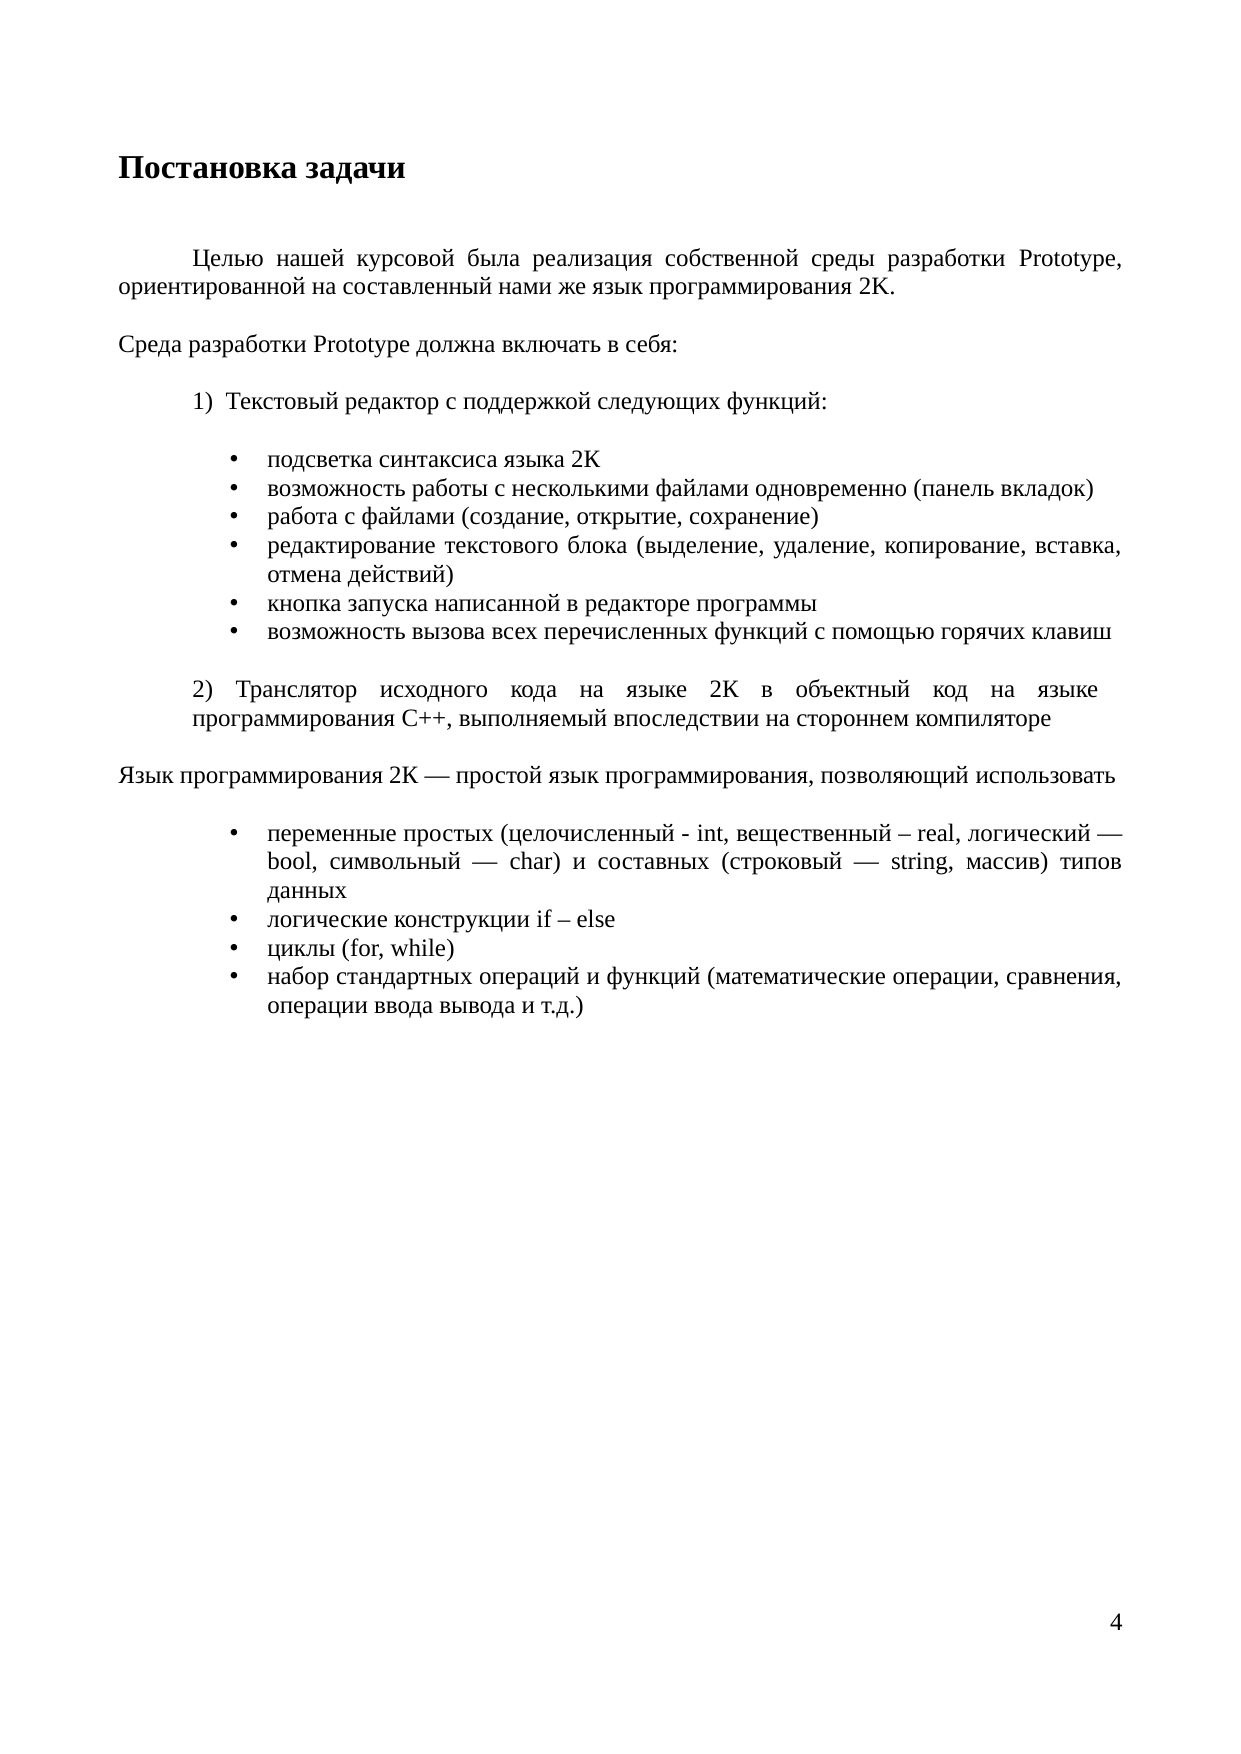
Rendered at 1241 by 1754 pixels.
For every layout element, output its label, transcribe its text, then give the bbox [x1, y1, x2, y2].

list работа с файлами (создание, открытие, сохранение) [229, 501, 1122, 530]
list логические конструкции if – else [229, 904, 1122, 933]
list кнопка запуска написанной в редакторе программы [229, 588, 1122, 616]
text Среда разработки Prototype должна включать в себя: [118, 329, 1122, 358]
list возможность вызова всех перечисленных функций с помощью горячих клавиш [229, 616, 1122, 645]
list набор стандартных операций и функций (математические операции, сравнения, операции ввода вывода и т.д.) [229, 961, 1122, 1019]
list Постановка задачи [118, 147, 1122, 185]
text 2) Транслятор исходного кода на языке 2К в объектный код на языке программирования С++, выполняемый впоследствии на стороннем компиляторе [118, 674, 1122, 731]
text 1) Текстовый редактор с поддержкой следующих функций: [118, 386, 1122, 415]
list циклы (for, while) [229, 933, 1122, 961]
text Язык программирования 2К — простой язык программирования, позволяющий использовать [118, 760, 1122, 789]
list переменные простых (целочисленный - int, вещественный – real, логический — bool, символьный — char) и составных (строковый — string, массив) типов данных [229, 818, 1122, 904]
list возможность работы с несколькими файлами одновременно (панель вкладок) [229, 473, 1122, 501]
text Целью нашей курсовой была реализация собственной среды разработки Prototype, ориентированной на составленный нами же язык программирования 2K. [118, 243, 1122, 300]
list редактирование текстового блока (выделение, удаление, копирование, вставка, отмена действий) [229, 530, 1122, 588]
list подсветка синтаксиса языка 2К [229, 444, 1122, 473]
